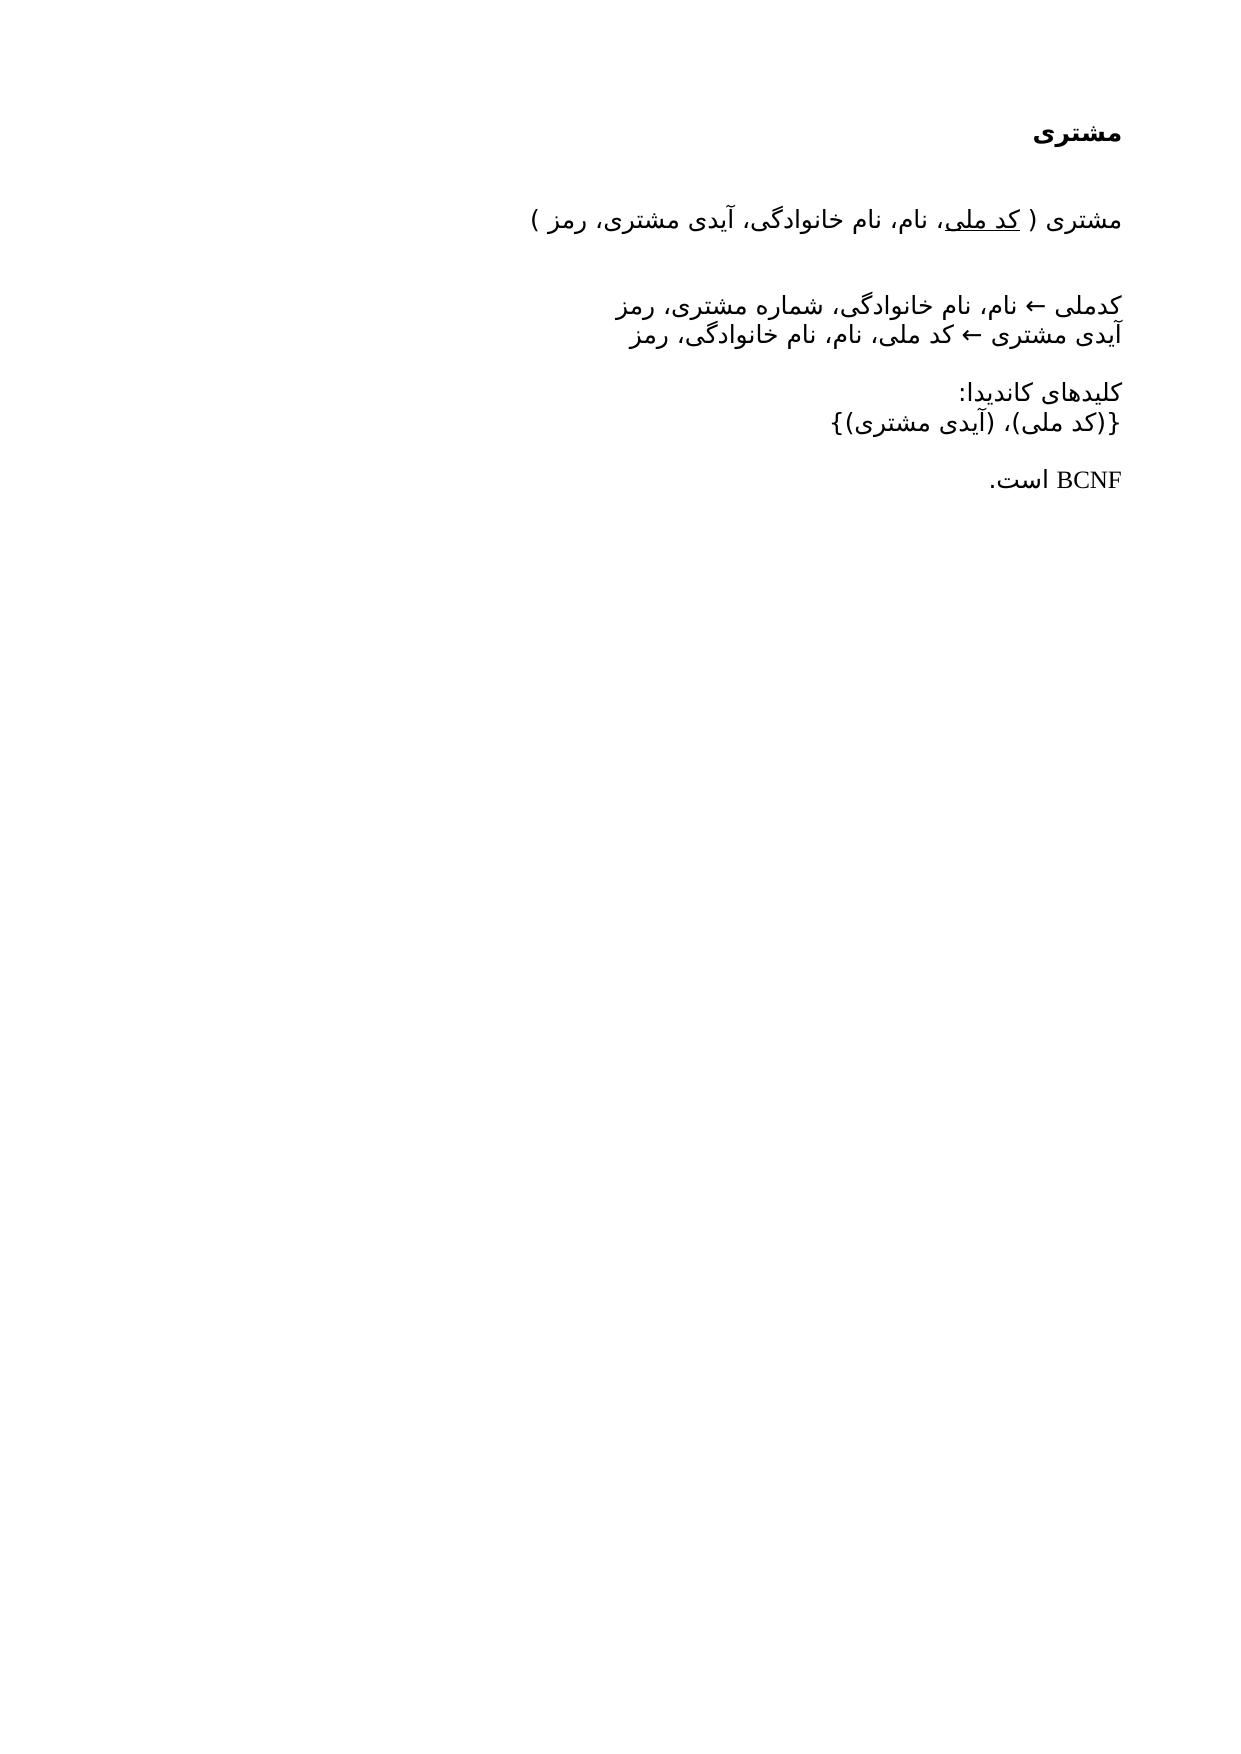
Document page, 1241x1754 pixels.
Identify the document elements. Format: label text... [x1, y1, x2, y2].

text مشتری [118, 118, 1122, 147]
text کلید‌های کاندیدا: [118, 378, 1122, 408]
text آیدی مشتری ← کد ملی، نام، نام خانوادگی، رمز [118, 321, 1122, 350]
text {(کد ملی)، (آیدی مشتری)} [118, 408, 1122, 437]
text BCNF است. [118, 466, 1122, 495]
text مشتری ( کد ملی، نام، نام خانوادگی، آیدی مشتری، رمز ) [118, 205, 1122, 234]
text کدملی ← نام، نام خانوادگی، شماره مشتری، رمز [118, 291, 1122, 321]
